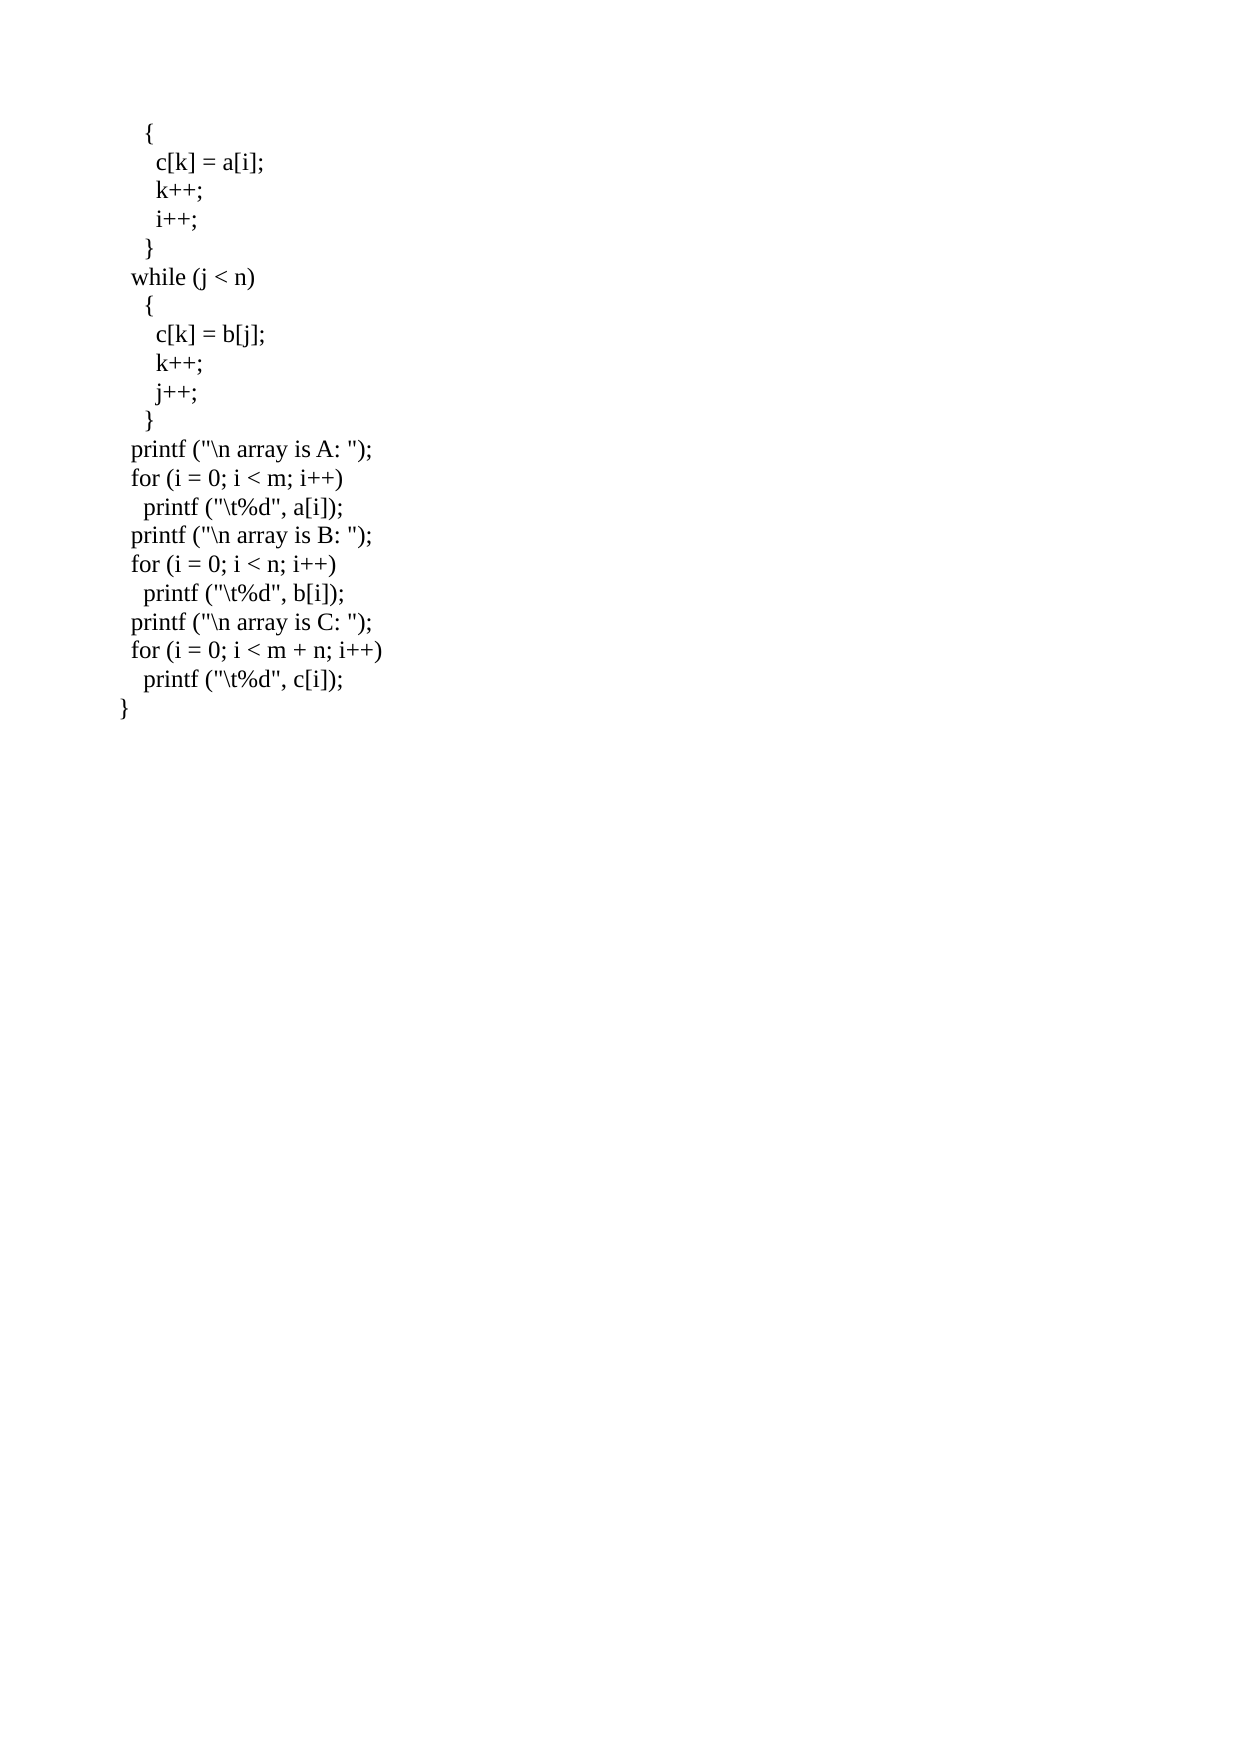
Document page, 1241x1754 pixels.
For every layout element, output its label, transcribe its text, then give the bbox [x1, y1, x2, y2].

text j++; [118, 377, 1122, 406]
text printf ("\n array is B: "); [118, 521, 1122, 549]
text while (j < n) [118, 262, 1122, 291]
text for (i = 0; i < n; i++) [118, 549, 1122, 578]
text printf ("\n array is C: "); [118, 607, 1122, 636]
text printf ("\t%d", b[i]); [118, 578, 1122, 607]
text } [118, 693, 1122, 722]
text c[k] = b[j]; [118, 319, 1122, 348]
text { [118, 118, 1122, 147]
text printf ("\t%d", c[i]); [118, 664, 1122, 693]
text printf ("\n array is A: "); [118, 434, 1122, 463]
text for (i = 0; i < m; i++) [118, 463, 1122, 492]
text printf ("\t%d", a[i]); [118, 492, 1122, 521]
text } [118, 233, 1122, 262]
text } [118, 406, 1122, 434]
text k++; [118, 348, 1122, 377]
text i++; [118, 204, 1122, 233]
text for (i = 0; i < m + n; i++) [118, 636, 1122, 664]
text { [118, 291, 1122, 319]
text k++; [118, 176, 1122, 204]
text c[k] = a[i]; [118, 147, 1122, 176]
